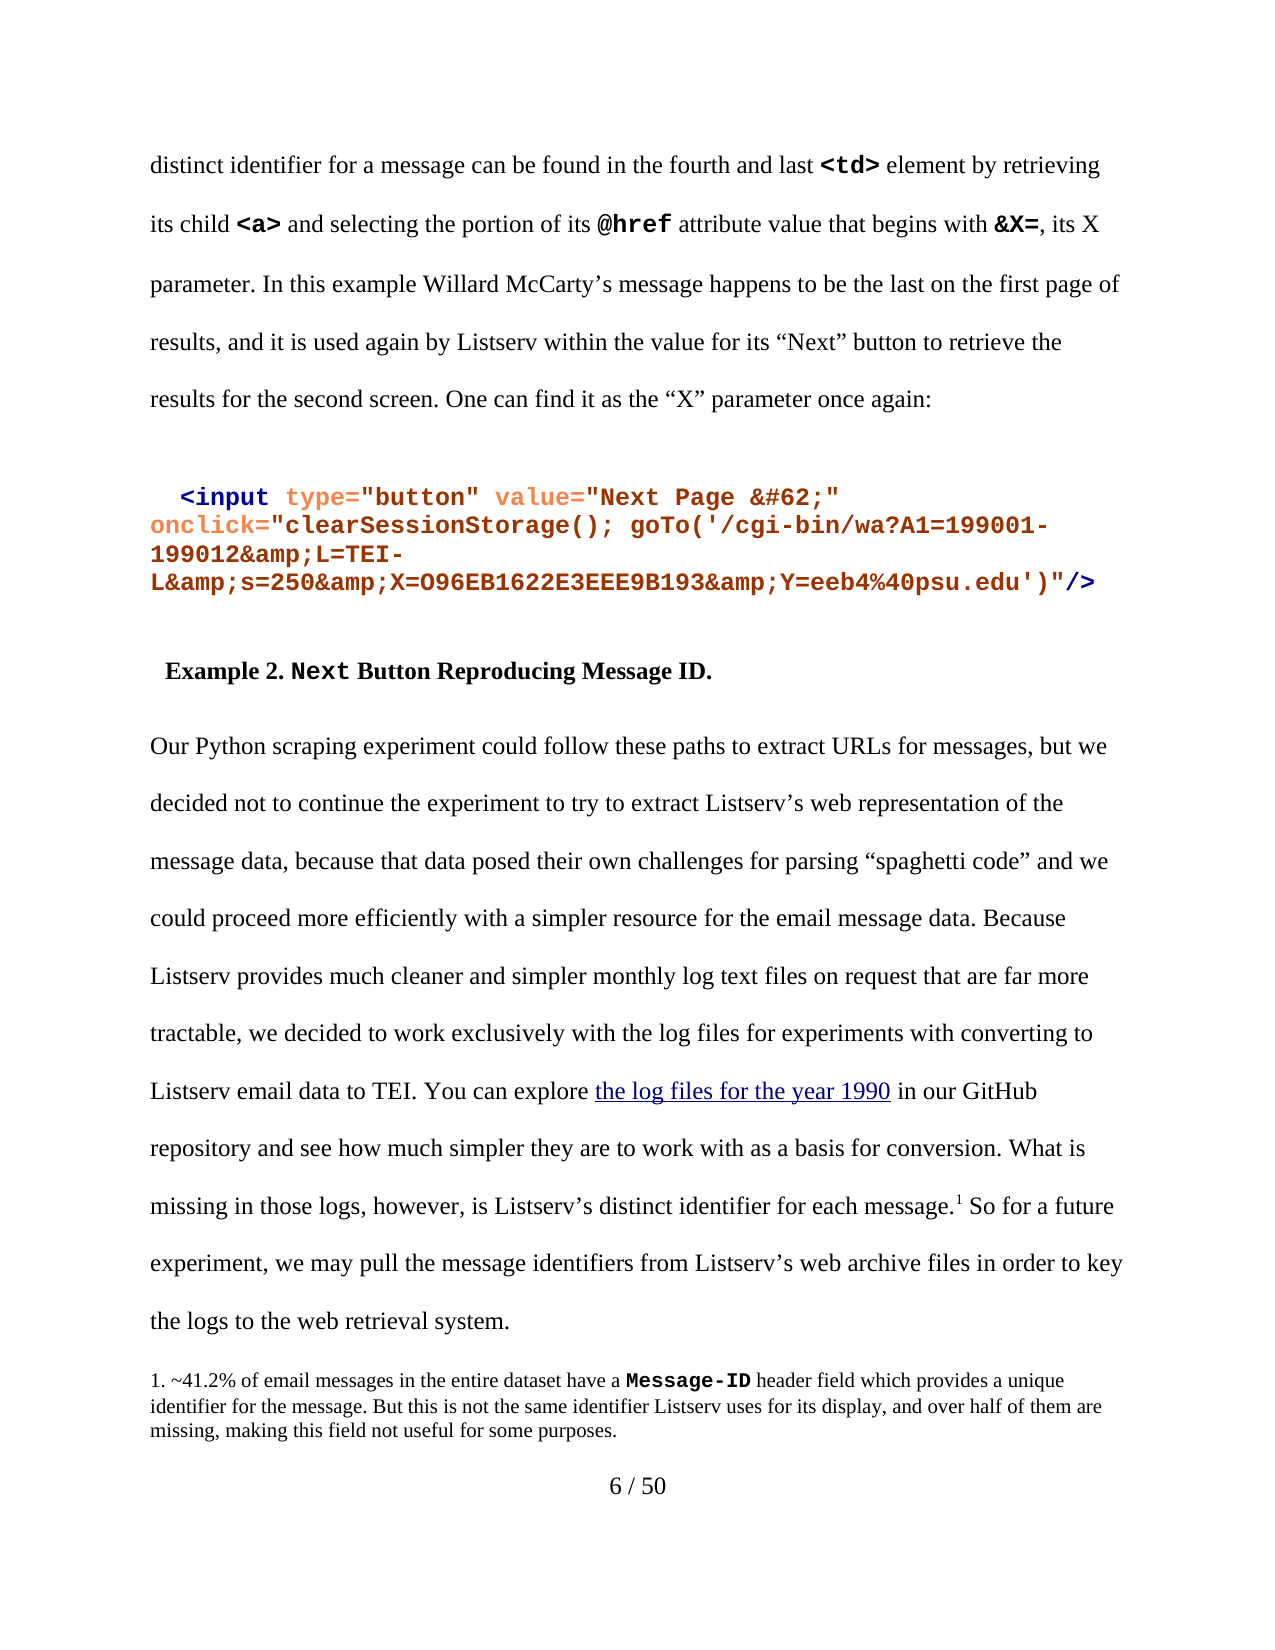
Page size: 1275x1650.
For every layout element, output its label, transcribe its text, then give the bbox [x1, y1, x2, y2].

text distinct identifier for a message can be found in the fourth and last <td> element by retrieving its child <a> and selecting the portion of its @href attribute value that begins with &X=, its X parameter. In this example Willard McCarty’s message happens to be the last on the first page of results, and it is used again by Listserv within the value for its “Next” button to retrieve the results for the second screen. One can find it as the “X” parameter once again: [150, 150, 1125, 413]
text <input type="button" value="Next Page &#62;" onclick="clearSessionStorage(); goTo('/cgi-bin/wa?A1=199001-199012&amp;L=TEI-L&amp;s=250&amp;X=O96EB1622E3EEE9B193&amp;Y=eeb4%40psu.edu')"/> [150, 456, 1125, 626]
text Our Python scraping experiment could follow these paths to extract URLs for messages, but we decided not to continue the experiment to try to extract Listserv’s web representation of the message data, because that data posed their own challenges for parsing “spaghetti code” and we could proceed more efficiently with a simpler resource for the email message data. Because Listserv provides much cleaner and simpler monthly log text files on request that are far more tractable, we decided to work exclusively with the log files for experiments with converting to Listserv email data to TEI. You can explore the log files for the year 1990 in our GitHub repository and see how much simpler they are to work with as a basis for conversion. What is missing in those logs, however, is Listserv’s distinct identifier for each message. So for a future experiment, we may pull the message identifiers from Listserv’s web archive files in order to key the logs to the web retrieval system. [150, 731, 1125, 1335]
text . ~41.2% of email messages in the entire dataset have a Message-ID header field which provides a unique identifier for the message. But this is not the same identifier Listserv uses for its display, and over half of them are missing, making this field not useful for some purposes. [150, 1368, 1125, 1442]
text Example 2. Next Button Reproducing Message ID. [165, 656, 1125, 687]
